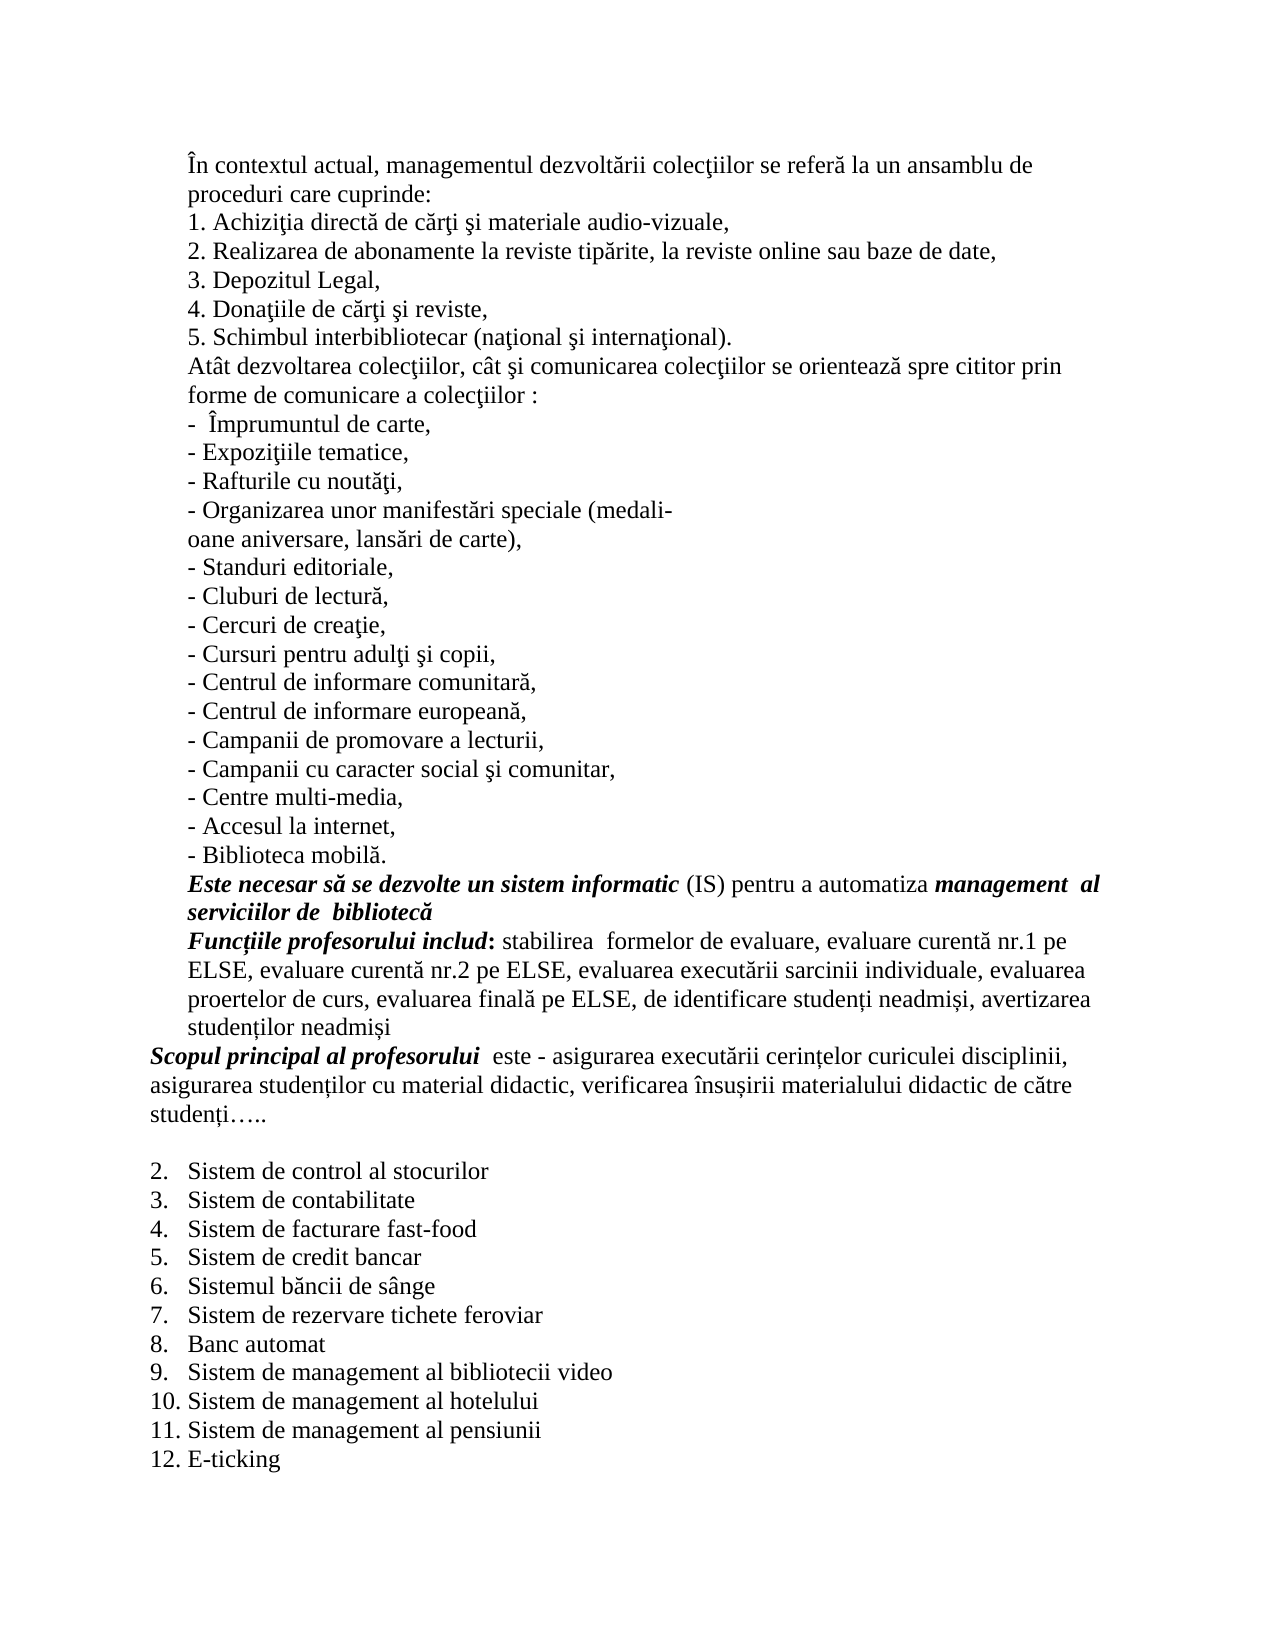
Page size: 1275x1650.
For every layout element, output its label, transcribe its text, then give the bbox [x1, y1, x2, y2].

text Funcțiile profesorului includ: stabilirea formelor de evaluare, evaluare curentă nr.1 pe ELSE, evaluare curentă nr.2 pe ELSE, evaluarea executării sarcinii individuale, evaluarea proertelor de curs, evaluarea finală pe ELSE, de identificare studenți neadmiși, avertizarea studenților neadmiși [187, 926, 1125, 1041]
list Banc automat [150, 1329, 1125, 1357]
list Sistem de management al pensiunii [150, 1415, 1125, 1444]
list E-ticking [150, 1444, 1125, 1472]
list Sistem de management al bibliotecii video [150, 1357, 1125, 1386]
list Sistem de management al hotelului [150, 1386, 1125, 1415]
text Este necesar să se dezvolte un sistem informatic (IS) pentru a automatiza management al serviciilor de bibliotecă [187, 869, 1125, 926]
list Sistem de contabilitate [150, 1185, 1125, 1214]
list Sistem de rezervare tichete feroviar [150, 1300, 1125, 1329]
list Sistem de credit bancar [150, 1242, 1125, 1271]
text Scopul principal al profesorului este - asigurarea executării cerințelor curiculei disciplinii, asigurarea studenților cu material didactic, verificarea însușirii materialului didactic de către studenți….. [150, 1041, 1125, 1127]
list Atât dezvoltarea colecţiilor, cât şi comunicarea colecţiilor se orientează spre cititor prin forme de comunicare a colecţiilor : - Împrumuntul de carte, - Expoziţiile tematice, - Rafturile cu noutăţi, - Organizarea unor manifestări speciale (medali- oane aniversare, lansări de carte), - Standuri editoriale, - Cluburi de lectură, - Cercuri de creaţie, - Cursuri pentru adulţi şi copii, - Centrul de informare comunitară, - Centrul de informare europeană, - Campanii de promovare a lecturii, - Campanii cu caracter social şi comunitar, - Centre multi-media, - Accesul la internet, - Biblioteca mobilă. [187, 351, 1125, 869]
list Sistem de facturare fast-food [150, 1214, 1125, 1242]
list Sistem de control al stocurilor [150, 1156, 1125, 1185]
list În contextul actual, managementul dezvoltării colecţiilor se referă la un ansamblu de proceduri care cuprinde: 1. Achiziţia directă de cărţi şi materiale audio-vizuale, 2. Realizarea de abonamente la reviste tipărite, la reviste online sau baze de date, 3. Depozitul Legal, 4. Donaţiile de cărţi şi reviste, 5. Schimbul interbibliotecar (naţional şi internaţional). [187, 150, 1125, 351]
list Sistemul băncii de sânge [150, 1271, 1125, 1300]
